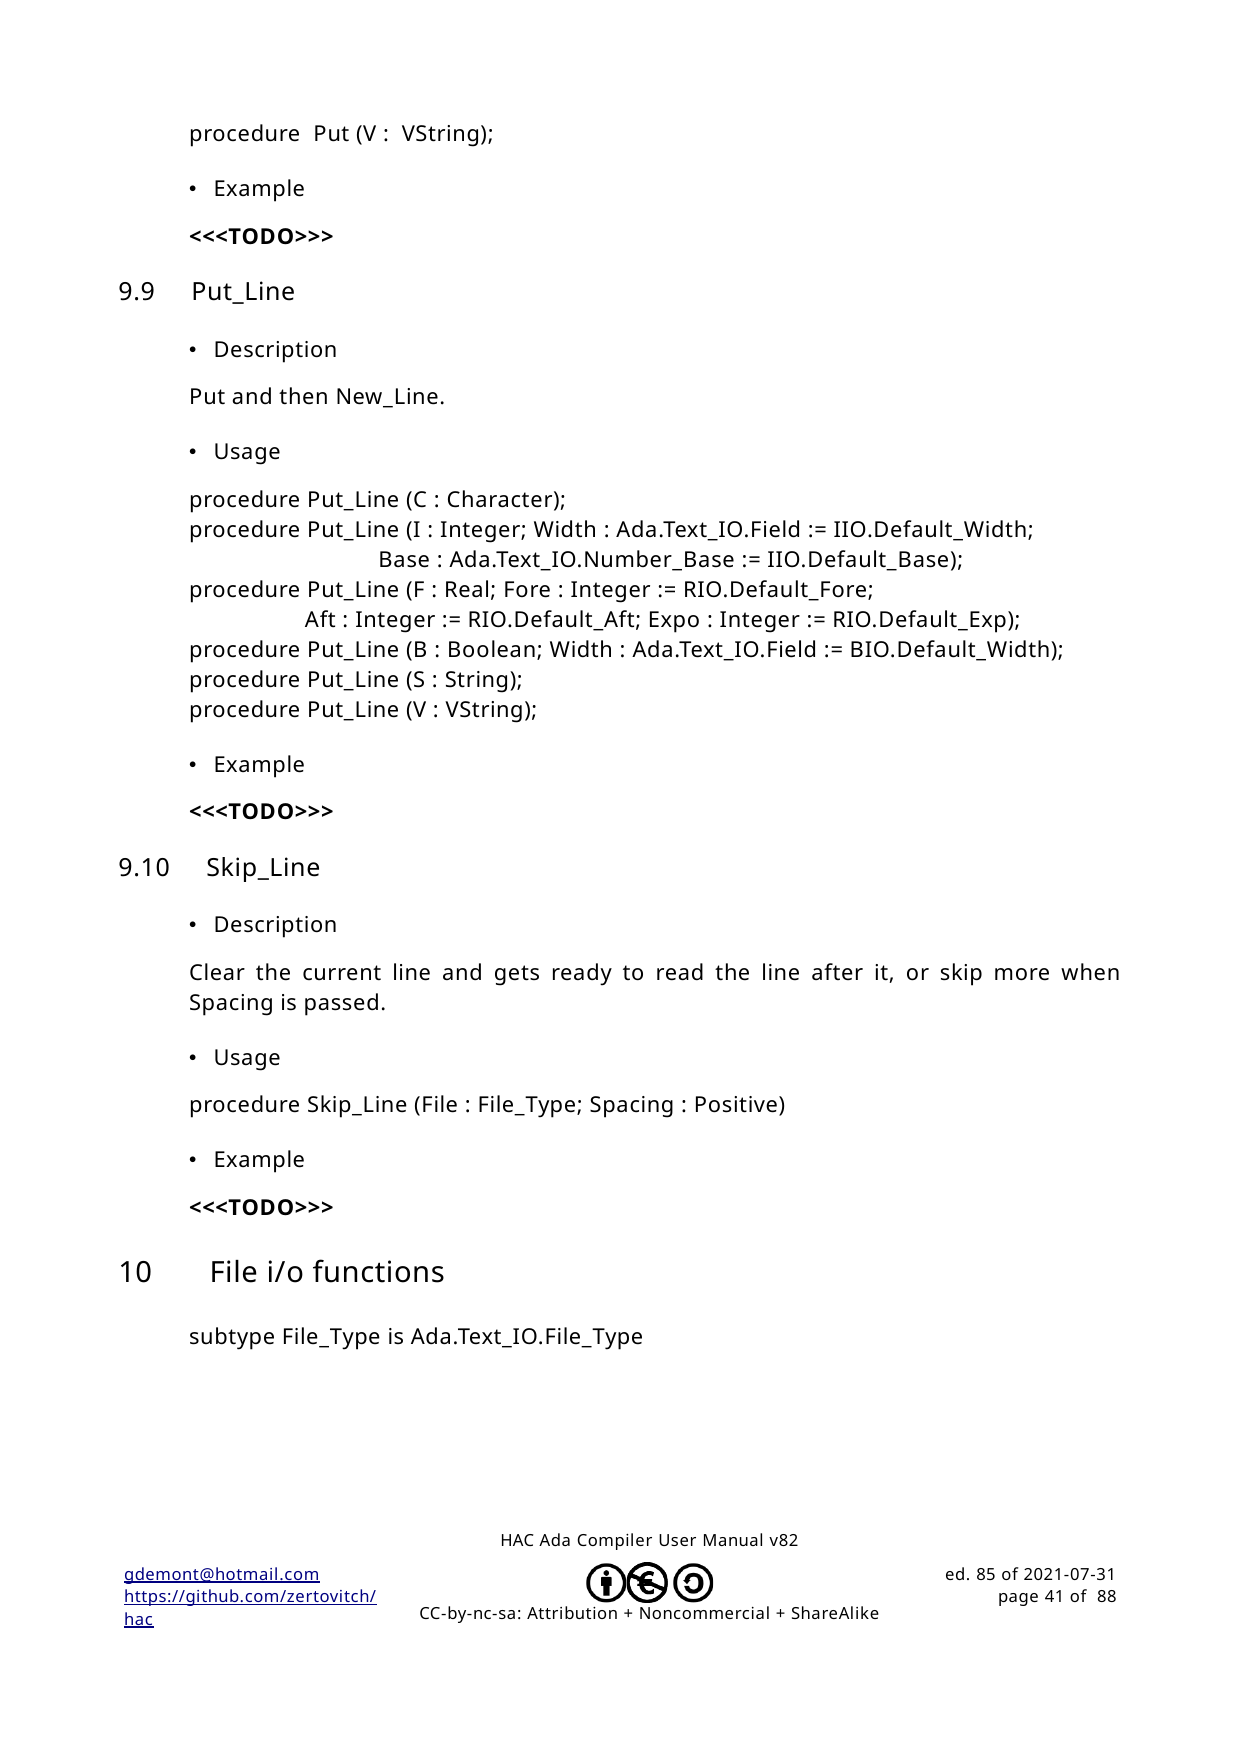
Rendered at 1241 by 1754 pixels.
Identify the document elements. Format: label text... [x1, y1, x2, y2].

text procedure Put_Line (B : Boolean; Width : Ada.Text_IO.Field := BIO.Default_Width); [189, 633, 1122, 663]
subtitle Put_Line [118, 274, 1122, 308]
text procedure Put (V : VString); [189, 118, 1122, 148]
text procedure Skip_Line (File : File_Type; Spacing : Positive) [189, 1089, 1122, 1119]
subtitle File i/o functions [118, 1251, 1122, 1291]
text procedure Put_Line (F : Real; Fore : Integer := RIO.Default_Fore; Aft : Integer := RIO.Default_Aft; Expo : Integer := RIO.Default_Exp); [189, 573, 1122, 633]
text procedure Put_Line (I : Integer; Width : Ada.Text_IO.Field := IIO.Default_Width; Base : Ada.Text_IO.Number_Base := IIO.Default_Base); [189, 513, 1122, 573]
subtitle Description [189, 907, 1122, 939]
subtitle Skip_Line [118, 850, 1122, 884]
picture [585, 1562, 668, 1603]
text <<<TODO>>> [189, 221, 1122, 251]
text subtype File_Type is Ada.Text_IO.File_Type [189, 1321, 1122, 1351]
subtitle Example [189, 747, 1122, 778]
text Clear the current line and gets ready to read the line after it, or skip more when Spacing is passed. [189, 956, 1122, 1016]
text <<<TODO>>> [189, 796, 1122, 826]
subtitle Description [189, 332, 1122, 363]
text Put and then New_Line. [189, 381, 1122, 411]
subtitle Example [189, 172, 1122, 203]
text procedure Put_Line (V : VString); [189, 693, 1122, 723]
subtitle Usage [189, 1040, 1122, 1071]
picture [672, 1562, 714, 1603]
subtitle Usage [189, 434, 1122, 466]
text <<<TODO>>> [189, 1192, 1122, 1222]
subtitle Example [189, 1143, 1122, 1174]
text procedure Put_Line (C : Character); [189, 483, 1122, 513]
text procedure Put_Line (S : String); [189, 663, 1122, 693]
